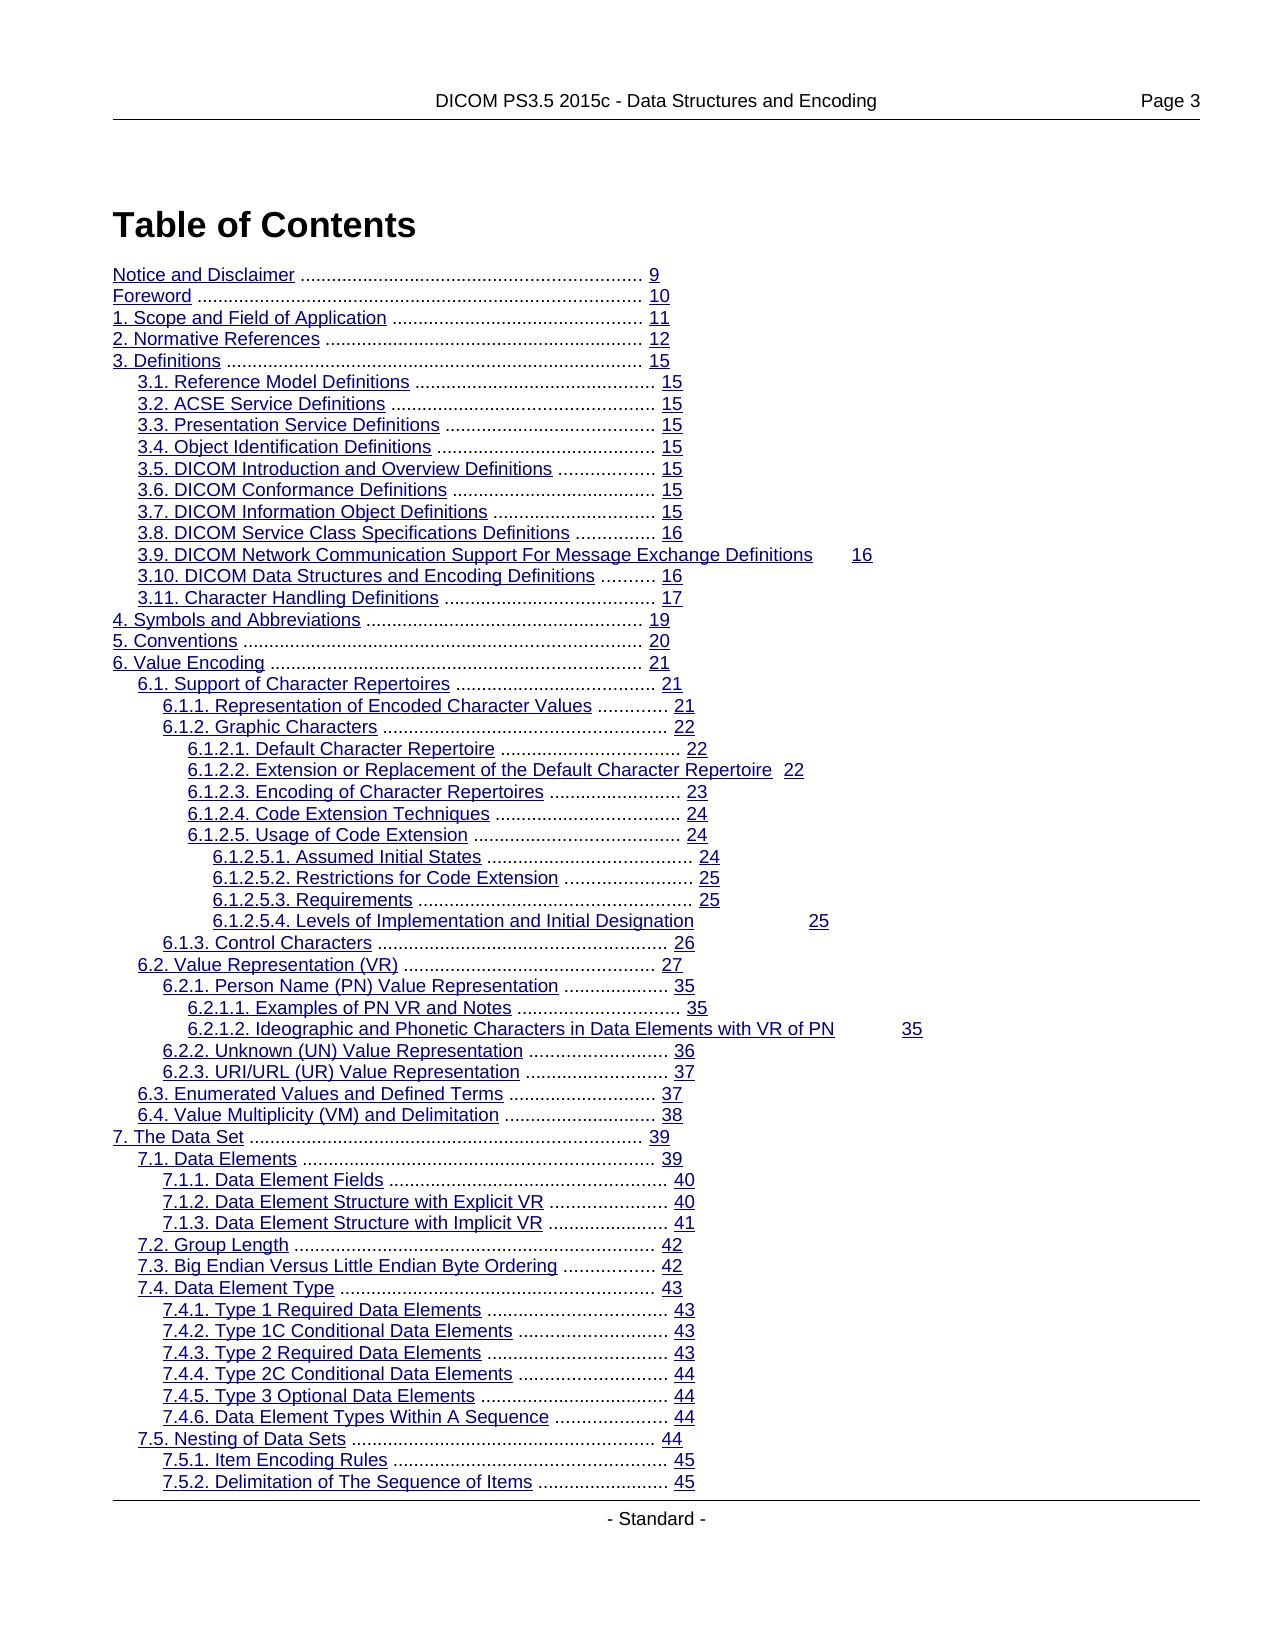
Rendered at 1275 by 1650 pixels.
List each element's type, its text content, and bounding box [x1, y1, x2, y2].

text 3.6. DICOM Conformance Definitions 0 [137, 479, 1175, 501]
text Foreword 0 [112, 285, 1175, 306]
text 7.1.1. Data Element Fields 0 [162, 1169, 1175, 1191]
text 6.4. Value Multiplicity (VM) and Delimitation 0 [137, 1104, 1175, 1126]
text 7.4.1. Type 1 Required Data Elements 0 [162, 1298, 1175, 1320]
text 6.1.2.1. Default Character Repertoire 0 [187, 738, 1175, 759]
text 7.4.6. Data Element Types Within A Sequence 0 [162, 1406, 1175, 1428]
text 7.1.3. Data Element Structure with Implicit VR 0 [162, 1212, 1175, 1234]
text 3.9. DICOM Network Communication Support For Message Exchange Definitions 0 [137, 544, 1175, 565]
text 7.3. Big Endian Versus Little Endian Byte Ordering 0 [137, 1255, 1175, 1277]
text 7.4.5. Type 3 Optional Data Elements 0 [162, 1384, 1175, 1406]
text 6.1.2.5. Usage of Code Extension 0 [187, 824, 1175, 846]
text 3.3. Presentation Service Definitions 0 [137, 414, 1175, 436]
text 6.1.2.5.3. Requirements 0 [212, 889, 1175, 910]
text 6.2. Value Representation (VR) 0 [137, 953, 1175, 975]
text 7.5. Nesting of Data Sets 0 [137, 1428, 1175, 1449]
text Table of Contents [112, 204, 1200, 245]
text 3.11. Character Handling Definitions 0 [137, 587, 1175, 608]
text 6.2.3. URI/URL (UR) Value Representation 0 [162, 1061, 1175, 1083]
text 6.1.2.4. Code Extension Techniques 0 [187, 802, 1175, 824]
text 7.1.2. Data Element Structure with Explicit VR 0 [162, 1191, 1175, 1212]
text 6.1. Support of Character Repertoires 0 [137, 673, 1175, 694]
text 7.1. Data Elements 0 [137, 1147, 1175, 1169]
text 5. Conventions 0 [112, 630, 1175, 651]
text 3.5. DICOM Introduction and Overview Definitions 0 [137, 457, 1175, 479]
text 7.4.4. Type 2C Conditional Data Elements 0 [162, 1363, 1175, 1384]
text 7.4. Data Element Type 0 [137, 1277, 1175, 1298]
text 6.1.2.5.2. Restrictions for Code Extension 0 [212, 867, 1175, 889]
text 3.8. DICOM Service Class Specifications Definitions 0 [137, 522, 1175, 544]
text 6.2.1.1. Examples of PN VR and Notes 0 [187, 996, 1175, 1018]
text 6.1.3. Control Characters 0 [162, 932, 1175, 953]
text 6.1.2.3. Encoding of Character Repertoires 0 [187, 781, 1175, 802]
text 6.2.1.2. Ideographic and Phonetic Characters in Data Elements with VR of PN 0 [187, 1018, 1175, 1039]
text 3.2. ACSE Service Definitions 0 [137, 393, 1175, 414]
text 3.10. DICOM Data Structures and Encoding Definitions 0 [137, 565, 1175, 587]
text 6.1.2.5.1. Assumed Initial States 0 [212, 846, 1175, 867]
text 2. Normative References 0 [112, 328, 1175, 349]
text 3.7. DICOM Information Object Definitions 0 [137, 501, 1175, 522]
text 6.1.2.5.4. Levels of Implementation and Initial Designation 0 [212, 910, 1175, 932]
text 7.4.2. Type 1C Conditional Data Elements 0 [162, 1320, 1175, 1341]
text 3.1. Reference Model Definitions 0 [137, 371, 1175, 393]
text 6. Value Encoding 0 [112, 651, 1175, 673]
text 7.5.2. Delimitation of The Sequence of Items 0 [162, 1471, 1175, 1492]
text 6.1.2. Graphic Characters 0 [162, 716, 1175, 738]
text 3. Definitions 0 [112, 349, 1175, 371]
text 6.2.2. Unknown (UN) Value Representation 0 [162, 1039, 1175, 1061]
text 1. Scope and Field of Application 0 [112, 306, 1175, 328]
text 6.1.1. Representation of Encoded Character Values 0 [162, 694, 1175, 716]
text 4. Symbols and Abbreviations 0 [112, 608, 1175, 630]
text 7.2. Group Length 0 [137, 1234, 1175, 1255]
text 7.4.3. Type 2 Required Data Elements 0 [162, 1341, 1175, 1363]
text 7. The Data Set 0 [112, 1126, 1175, 1147]
text 6.1.2.2. Extension or Replacement of the Default Character Repertoire 0 [187, 759, 1175, 781]
text 3.4. Object Identification Definitions 0 [137, 436, 1175, 457]
text 6.2.1. Person Name (PN) Value Representation 0 [162, 975, 1175, 996]
text 7.5.1. Item Encoding Rules 0 [162, 1449, 1175, 1471]
text 6.3. Enumerated Values and Defined Terms 0 [137, 1083, 1175, 1104]
text Notice and Disclaimer 0 [112, 263, 1175, 285]
